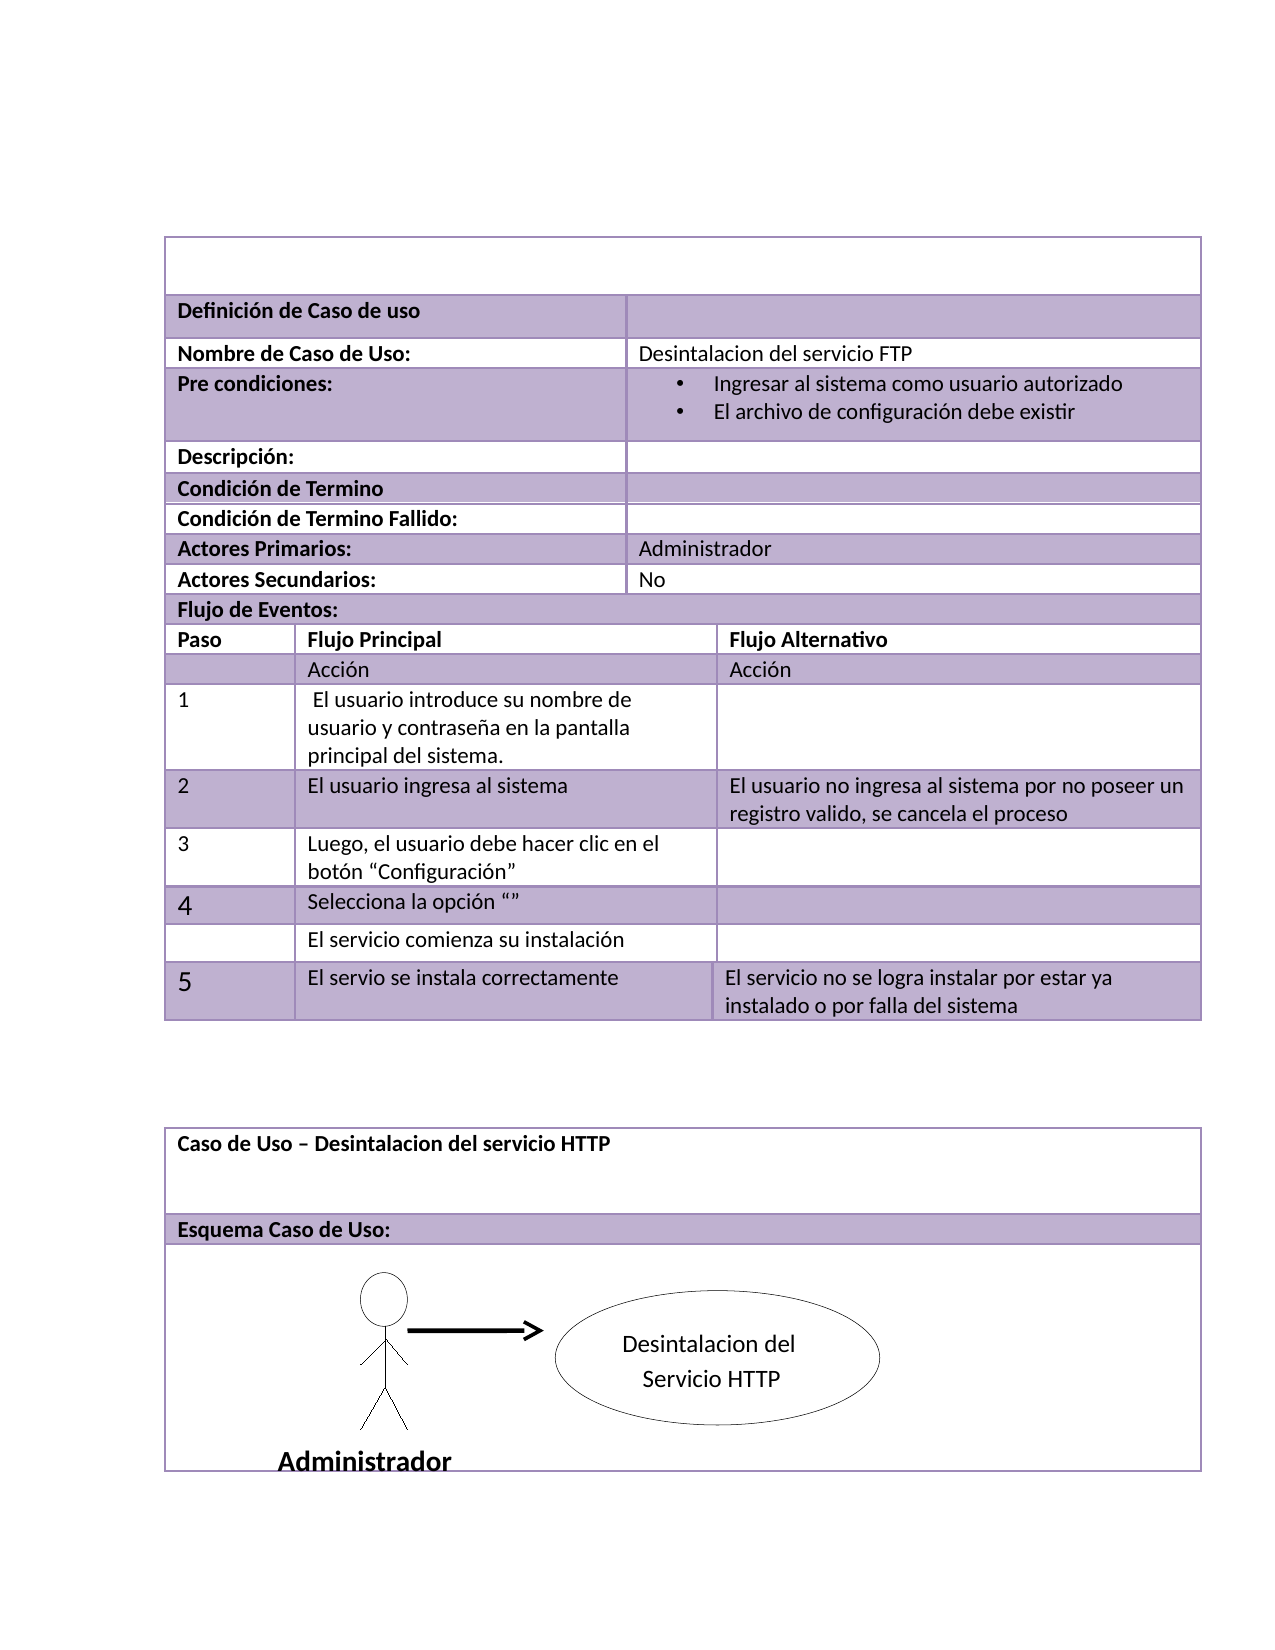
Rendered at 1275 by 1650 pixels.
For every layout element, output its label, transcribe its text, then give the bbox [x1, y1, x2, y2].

table_cell Desintalacion del servicio FTP [628, 339, 1200, 367]
table_cell Selecciona la opción “” [296, 888, 716, 923]
table_cell Actores Primarios: [166, 535, 625, 563]
table_cell 5 [166, 963, 294, 1019]
table_cell [316, 1460, 321, 1469]
table_cell [718, 925, 1200, 961]
table_cell [628, 474, 1200, 502]
table_cell Esquema Caso de Uso: [166, 1215, 1200, 1243]
table_cell [166, 1245, 1200, 1469]
table_cell El servicio comienza su instalación [296, 925, 716, 961]
table_cell [718, 829, 1200, 885]
table_cell Pre condiciones: [166, 369, 625, 440]
table_cell 4 [166, 888, 294, 923]
table_cell [430, 1459, 436, 1468]
table_cell [718, 888, 1200, 923]
table_header Caso de Uso – Desintalacion del servicio HTTP [166, 1129, 1200, 1213]
table_cell El usuario introduce su nombre de usuario y contraseña en la pantalla principal del sistema. [296, 685, 716, 769]
table_cell No [628, 565, 1200, 593]
table_cell Condición de Termino Fallido: [166, 505, 625, 532]
table_cell [628, 505, 1200, 532]
table_cell Paso [166, 625, 294, 653]
table_cell [346, 1459, 352, 1469]
table_cell El usuario no ingresa al sistema por no poseer un registro valido, se cancela el proceso [718, 771, 1200, 827]
table_cell 1 [166, 685, 294, 769]
table_cell Actores Secundarios: [166, 565, 625, 593]
table_cell [628, 442, 1200, 472]
table_cell Ingresar al sistema como usuario autorizado El archivo de configuración debe existir [628, 369, 1200, 440]
table_cell Descripción: [166, 442, 625, 472]
table_cell 3 [166, 829, 294, 885]
table_cell [415, 1459, 420, 1468]
table_cell 2 [166, 771, 294, 827]
table_cell Administrador [628, 535, 1200, 563]
table_cell [628, 296, 1200, 337]
table_cell Flujo de Eventos: [166, 595, 1200, 623]
table_cell [718, 685, 1200, 769]
table_cell [166, 655, 294, 683]
table_cell El servicio no se logra instalar por estar ya instalado o por falla del sistema [714, 963, 1200, 1019]
table_cell Flujo Alternativo [718, 625, 1200, 653]
table_cell El usuario ingresa al sistema [296, 771, 716, 827]
table_cell Acción [296, 655, 716, 683]
table_cell [166, 238, 1200, 294]
table_cell Flujo Principal [296, 625, 716, 653]
table_cell Nombre de Caso de Uso: [166, 339, 625, 367]
table_cell Definición de Caso de uso [166, 296, 625, 337]
table_cell Luego, el usuario debe hacer clic en el botón “Configuración” [296, 829, 716, 885]
table_cell [325, 1459, 330, 1469]
table_cell Condición de Termino [166, 474, 625, 502]
table_cell Acción [718, 655, 1200, 683]
table_cell [166, 925, 294, 961]
table_cell [369, 1459, 377, 1469]
table_cell El servio se instala correctamente [296, 963, 711, 1019]
table_cell [300, 1459, 305, 1468]
